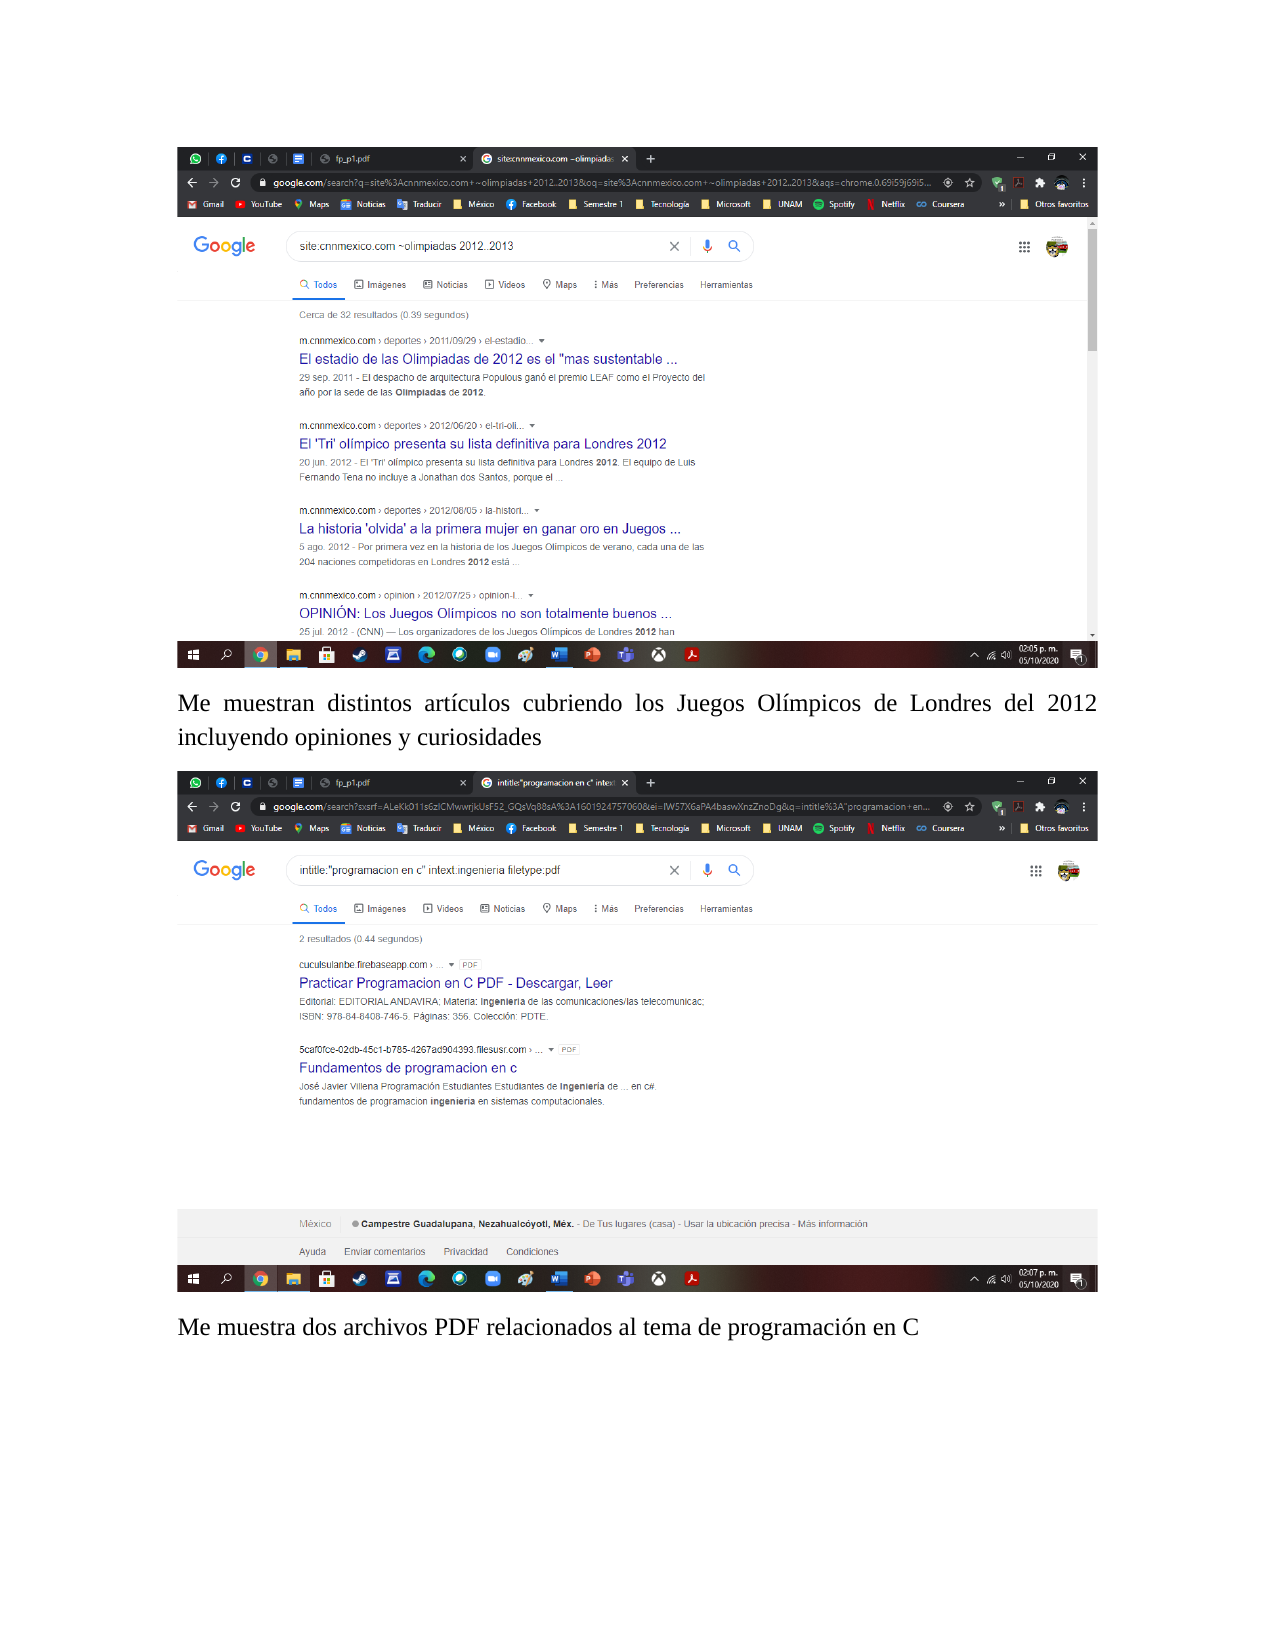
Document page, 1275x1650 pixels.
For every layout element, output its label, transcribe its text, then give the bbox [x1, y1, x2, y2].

text Me muestran distintos artículos cubriendo los Juegos Olímpicos de Londres del 2012 incluyendo opiniones y curiosidades [177, 688, 1098, 751]
text Me muestra dos archivos PDF relacionados al tema de programación en C [177, 1312, 1098, 1340]
picture [177, 771, 1098, 1292]
picture [177, 147, 1098, 668]
